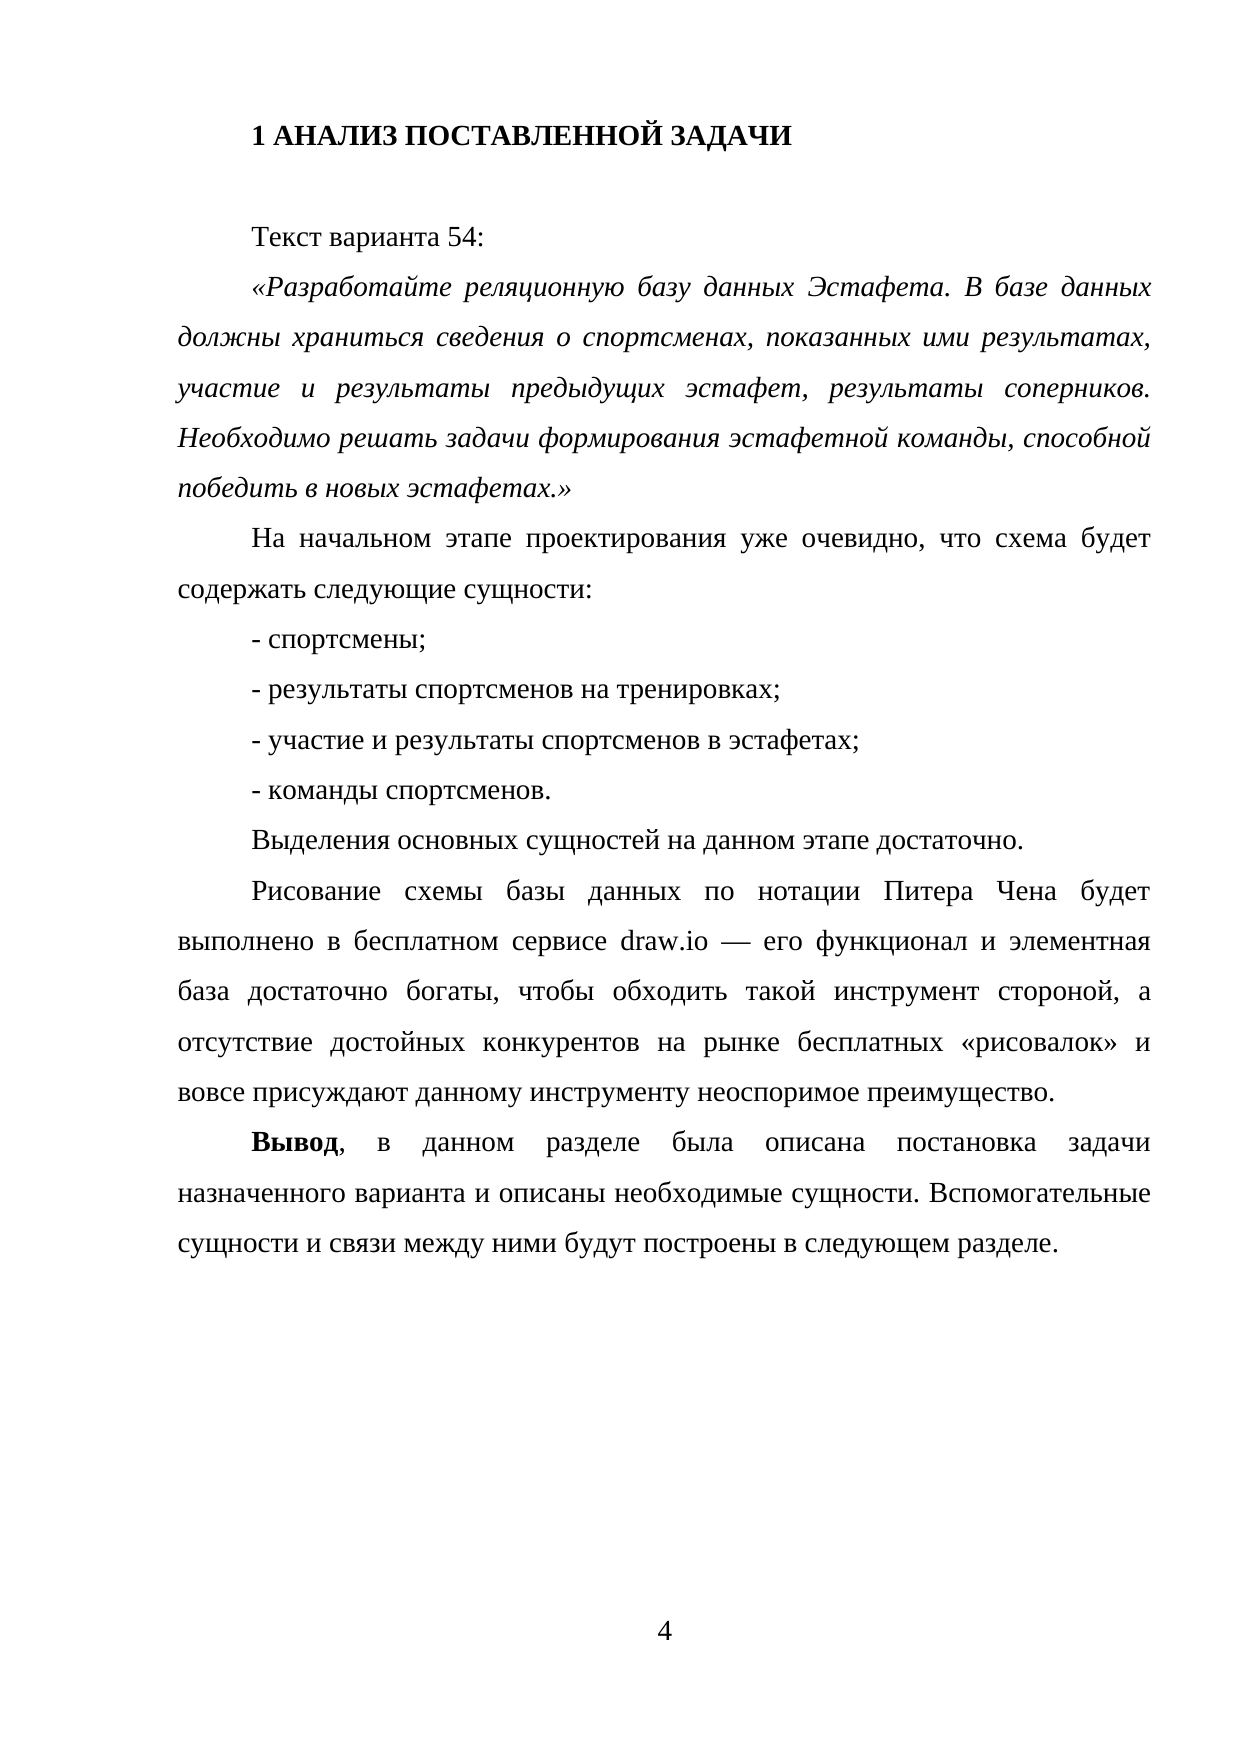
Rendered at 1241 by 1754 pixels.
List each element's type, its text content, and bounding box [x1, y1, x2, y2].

text Текст варианта 54: [177, 219, 1152, 252]
text - результаты спортсменов на тренировках; [177, 672, 1152, 705]
text - команды спортсменов. [177, 772, 1152, 806]
text Вывод, в данном разделе была описана постановка задачи назначенного варианта и описаны необходимые сущности. Вспомогательные сущности и связи между ними будут построены в следующем разделе. [177, 1124, 1152, 1258]
text Рисование схемы базы данных по нотации Питера Чена будет выполнено в бесплатном сервисе draw.io — его функционал и элементная база достаточно богаты, чтобы обходить такой инструмент стороной, а отсутствие достойных конкурентов на рынке бесплатных «рисовалок» и вовсе присуждают данному инструменту неоспоримое преимущество. [177, 873, 1152, 1108]
text - спортсмены; [177, 621, 1152, 655]
text «Разработайте реляционную базу данных Эстафета. В базе данных должны храниться сведения о спортсменах, показанных ими результатах, участие и результаты предыдущих эстафет, результаты соперников. Необходимо решать задачи формирования эстафетной команды, способной победить в новых эстафетах.» [177, 269, 1152, 504]
text - участие и результаты спортсменов в эстафетах; [177, 722, 1152, 755]
text На начальном этапе проектирования уже очевидно, что схема будет содержать следующие сущности: [177, 521, 1152, 604]
text Выделения основных сущностей на данном этапе достаточно. [177, 822, 1152, 856]
subtitle 1 АНАЛИЗ ПОСТАВЛЕННОЙ ЗАДАЧИ [177, 118, 1152, 152]
